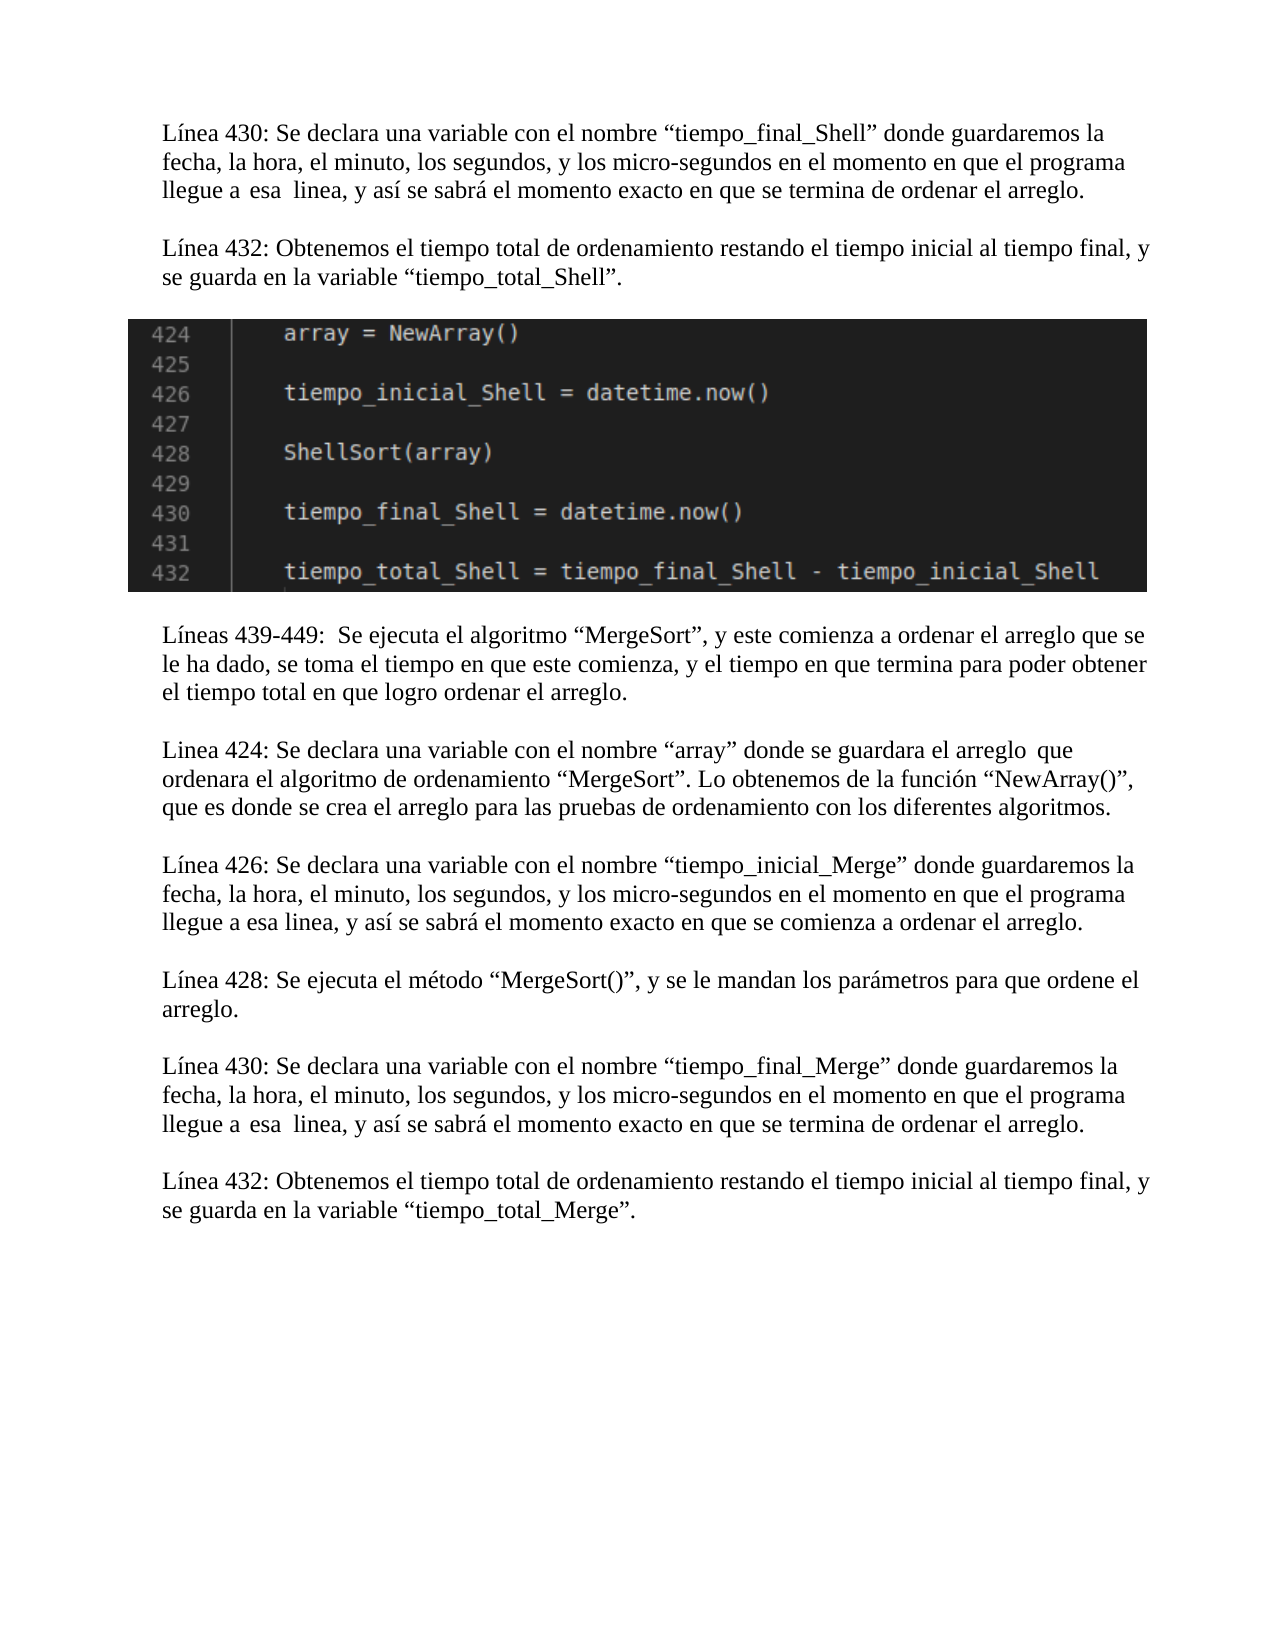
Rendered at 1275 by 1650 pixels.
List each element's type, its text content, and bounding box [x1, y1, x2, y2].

text Línea 430: Se declara una variable con el nombre “tiempo_final_Shell” donde guardaremos la fecha, la hora, el minuto, los segundos, y los micro-segundos en el momento en que el programa llegue a esa linea, y así se sabrá el momento exacto en que se termina de ordenar el arreglo. [118, 118, 1157, 204]
text Línea 428: Se ejecuta el método “MergeSort()”, y se le mandan los parámetros para que ordene el arreglo. [118, 965, 1157, 1022]
text Linea 424: Se declara una variable con el nombre “array” donde se guardara el arreglo que ordenara el algoritmo de ordenamiento “MergeSort”. Lo obtenemos de la función “NewArray()”, que es donde se crea el arreglo para las pruebas de ordenamiento con los diferentes algoritmos. [118, 735, 1157, 821]
text Línea 426: Se declara una variable con el nombre “tiempo_inicial_Merge” donde guardaremos la fecha, la hora, el minuto, los segundos, y los micro-segundos en el momento en que el programa llegue a esa linea, y así se sabrá el momento exacto en que se comienza a ordenar el arreglo. [118, 850, 1157, 936]
text Línea 432: Obtenemos el tiempo total de ordenamiento restando el tiempo inicial al tiempo final, y se guarda en la variable “tiempo_total_Merge”. [118, 1166, 1157, 1224]
text Línea 430: Se declara una variable con el nombre “tiempo_final_Merge” donde guardaremos la fecha, la hora, el minuto, los segundos, y los micro-segundos en el momento en que el programa llegue a esa linea, y así se sabrá el momento exacto en que se termina de ordenar el arreglo. [118, 1051, 1157, 1137]
picture [128, 319, 1147, 592]
text Línea 432: Obtenemos el tiempo total de ordenamiento restando el tiempo inicial al tiempo final, y se guarda en la variable “tiempo_total_Shell”. [118, 233, 1157, 291]
text Líneas 439-449: Se ejecuta el algoritmo “MergeSort”, y este comienza a ordenar el arreglo que se le ha dado, se toma el tiempo en que este comienza, y el tiempo en que termina para poder obtener el tiempo total en que logro ordenar el arreglo. [118, 620, 1157, 706]
